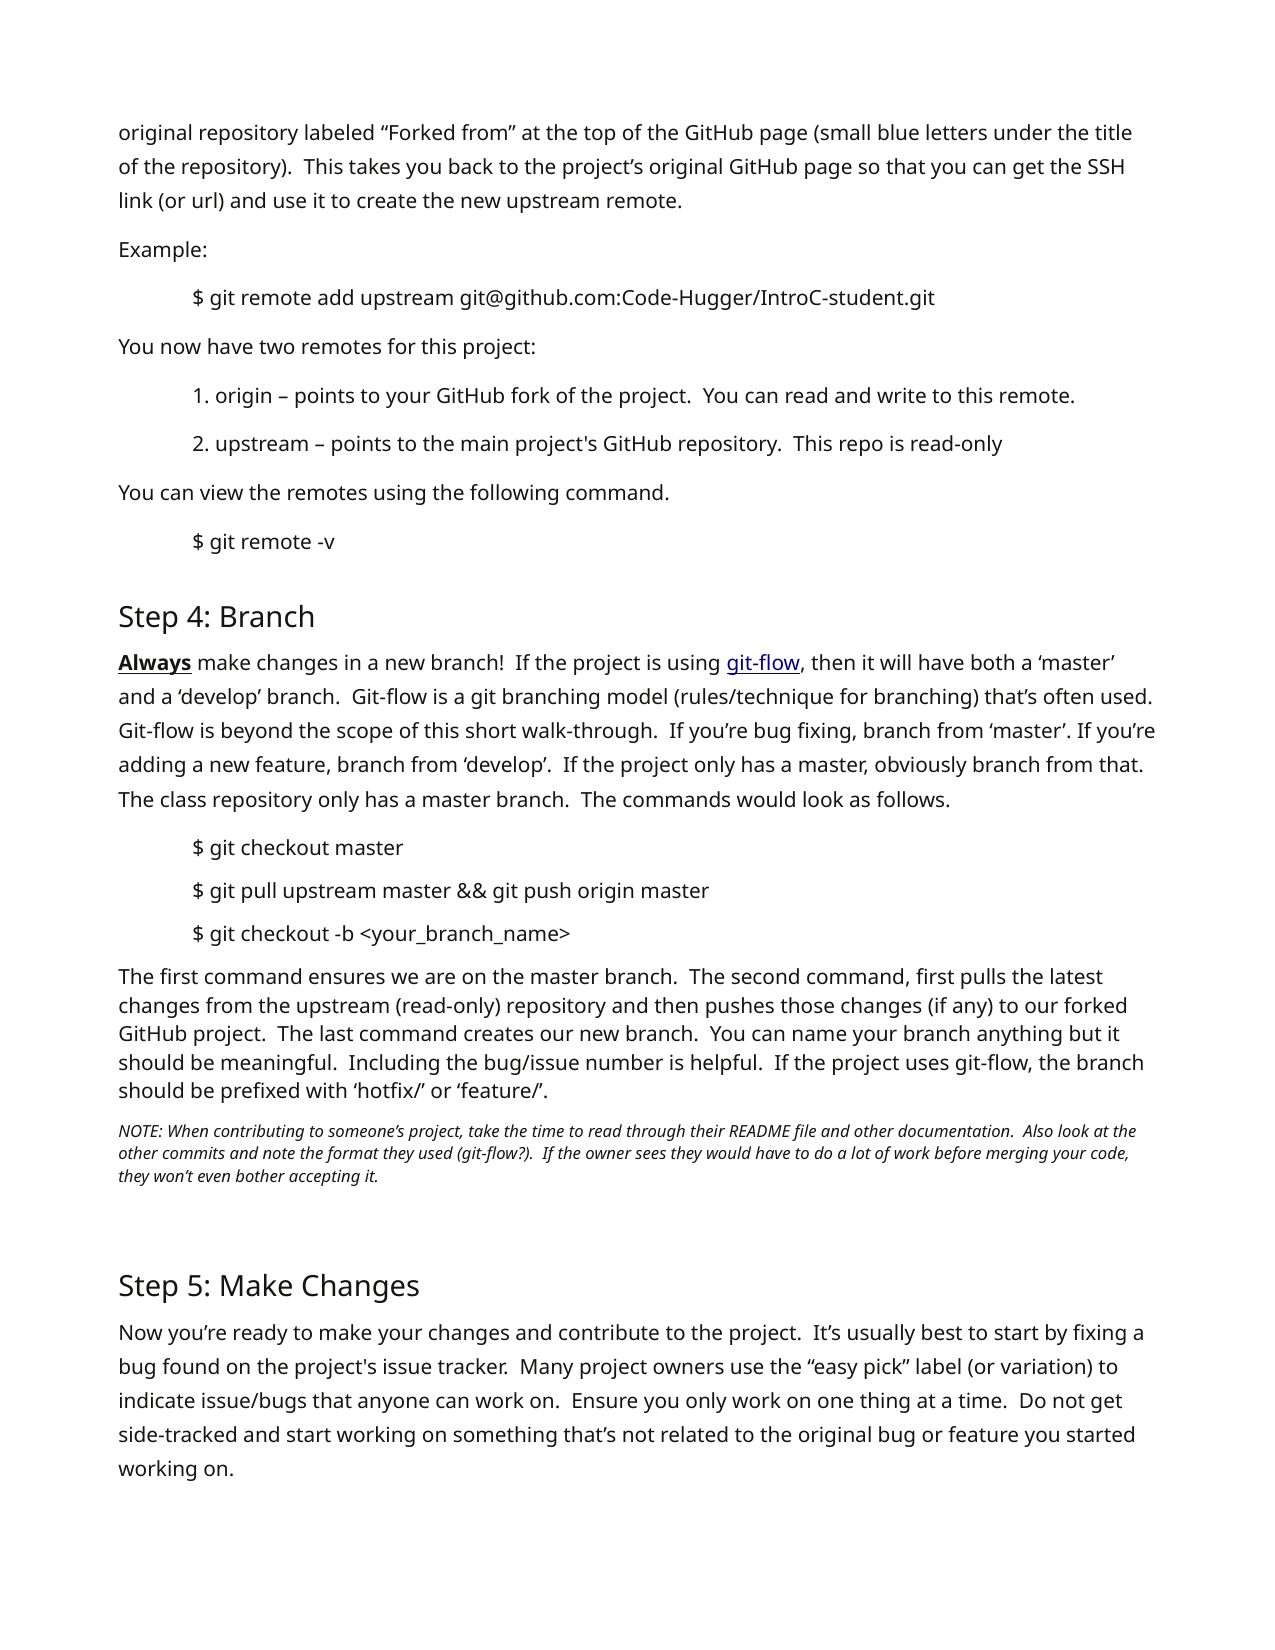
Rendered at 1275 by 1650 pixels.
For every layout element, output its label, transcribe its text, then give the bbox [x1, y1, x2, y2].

text $ git checkout -b <your_branch_name> [118, 919, 1157, 948]
text Example: [118, 235, 1157, 263]
text Now you’re ready to make your changes and contribute to the project. It’s usually best to start by fixing a bug found on the project's issue tracker. Many project owners use the “easy pick” label (or variation) to indicate issue/bugs that anyone can work on. Ensure you only work on one thing at a time. Do not get side-tracked and start working on something that’s not related to the original bug or feature you started working on. [118, 1318, 1157, 1483]
text $ git remote -v [118, 527, 1157, 555]
text $ git checkout master [118, 833, 1157, 862]
text 1. origin – points to your GitHub fork of the project. You can read and write to this remote. [118, 381, 1157, 409]
text The first command ensures we are on the master branch. The second command, first pulls the latest changes from the upstream (read-only) repository and then pushes those changes (if any) to our forked GitHub project. The last command creates our new branch. You can name your branch anything but it should be meaningful. Including the bug/issue number is helpful. If the project uses git-flow, the branch should be prefixed with ‘hotfix/’ or ‘feature/’. [118, 962, 1157, 1104]
subtitle Step 4: Branch [118, 596, 1157, 636]
text $ git pull upstream master && git push origin master [118, 876, 1157, 905]
text You now have two remotes for this project: [118, 332, 1157, 361]
text Always make changes in a new branch! If the project is using git-flow, then it will have both a ‘master’ and a ‘develop’ branch. Git-flow is a git branching model (rules/technique for branching) that’s often used. Git-flow is beyond the scope of this short walk-through. If you’re bug fixing, branch from ‘master’. If you’re adding a new feature, branch from ‘develop’. If the project only has a master, obviously branch from that. The class repository only has a master branch. The commands would look as follows. [118, 648, 1157, 813]
text original repository labeled “Forked from” at the top of the GitHub page (small blue letters under the title of the repository). This takes you back to the project’s original GitHub page so that you can get the SSH link (or url) and use it to create the new upstream remote. [118, 118, 1157, 215]
text 2. upstream – points to the main project's GitHub repository. This repo is read-only [118, 429, 1157, 458]
text You can view the remotes using the following command. [118, 478, 1157, 507]
text $ git remote add upstream git@github.com:Code-Hugger/IntroC-student.git [118, 283, 1157, 312]
text NOTE: When contributing to someone’s project, take the time to read through their README file and other documentation. Also look at the other commits and note the format they used (git-flow?). If the owner sees they would have to do a lot of work before merging your code, they won’t even bother accepting it. [118, 1119, 1157, 1187]
subtitle Step 5: Make Changes [118, 1266, 1157, 1305]
